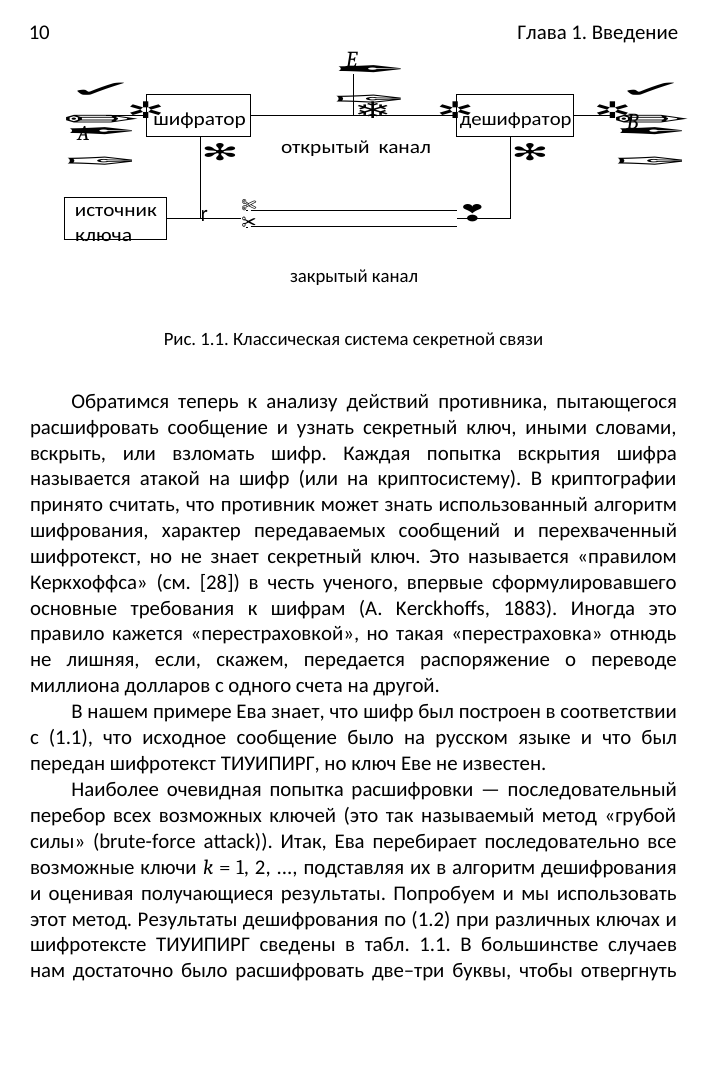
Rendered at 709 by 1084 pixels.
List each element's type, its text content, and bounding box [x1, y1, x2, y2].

text закрытый канал [29, 264, 678, 287]
text В нашем примере Ева знает, что шифр был построен в соответствии с (1.1), что исходное сообщение было на русском языке и что был передан шифротекст ТИУИПИРГ, но ключ Еве не известен. [30, 699, 678, 776]
text Рис. 1.1. Классическая система секретной связи [29, 327, 677, 350]
text Обратимся теперь к анализу действий противника, пытающегося расшифровать сообщение и узнать секретный ключ, иными словами, вскрыть, или взломать шифр. Каждая попытка вскрытия шифра называется атакой на шифр (или на криптосистему). В криптографии принято считать, что противник может знать использованный алгоритм шифрования, характер передаваемых сообщений и перехваченный шифротекст, но не знает секретный ключ. Это называется «правилом Керкхоффса» (см. [28]) в честь ученого, впервые сформулировавшего основные требования к шифрам (A. Kerckhoffs, 1883). Иногда это правило кажется «перестраховкой», но такая «перестраховка» отнюдь не лишняя, если, скажем, передается распоряжение о переводе миллиона долларов с одного счета на другой. [30, 388, 678, 698]
text Наиболее очевидная попытка расшифровки — последовательный перебор всех возможных ключей (это так называемый метод «грубой силы» (brute-force attack)). Итак, Ева перебирает последовательно все возможные ключи k = 1, 2, ..., подставляя их в алгоритм дешифрования и оценивая получающиеся результаты. Попробуем и мы использовать этот метод. Результаты дешифрования по (1.2) при различных ключах и шифротексте ТИУИПИРГ сведены в табл. 1.1. В большинстве случаев нам достаточно было расшифровать две–три буквы, чтобы отвергнуть [30, 777, 678, 983]
